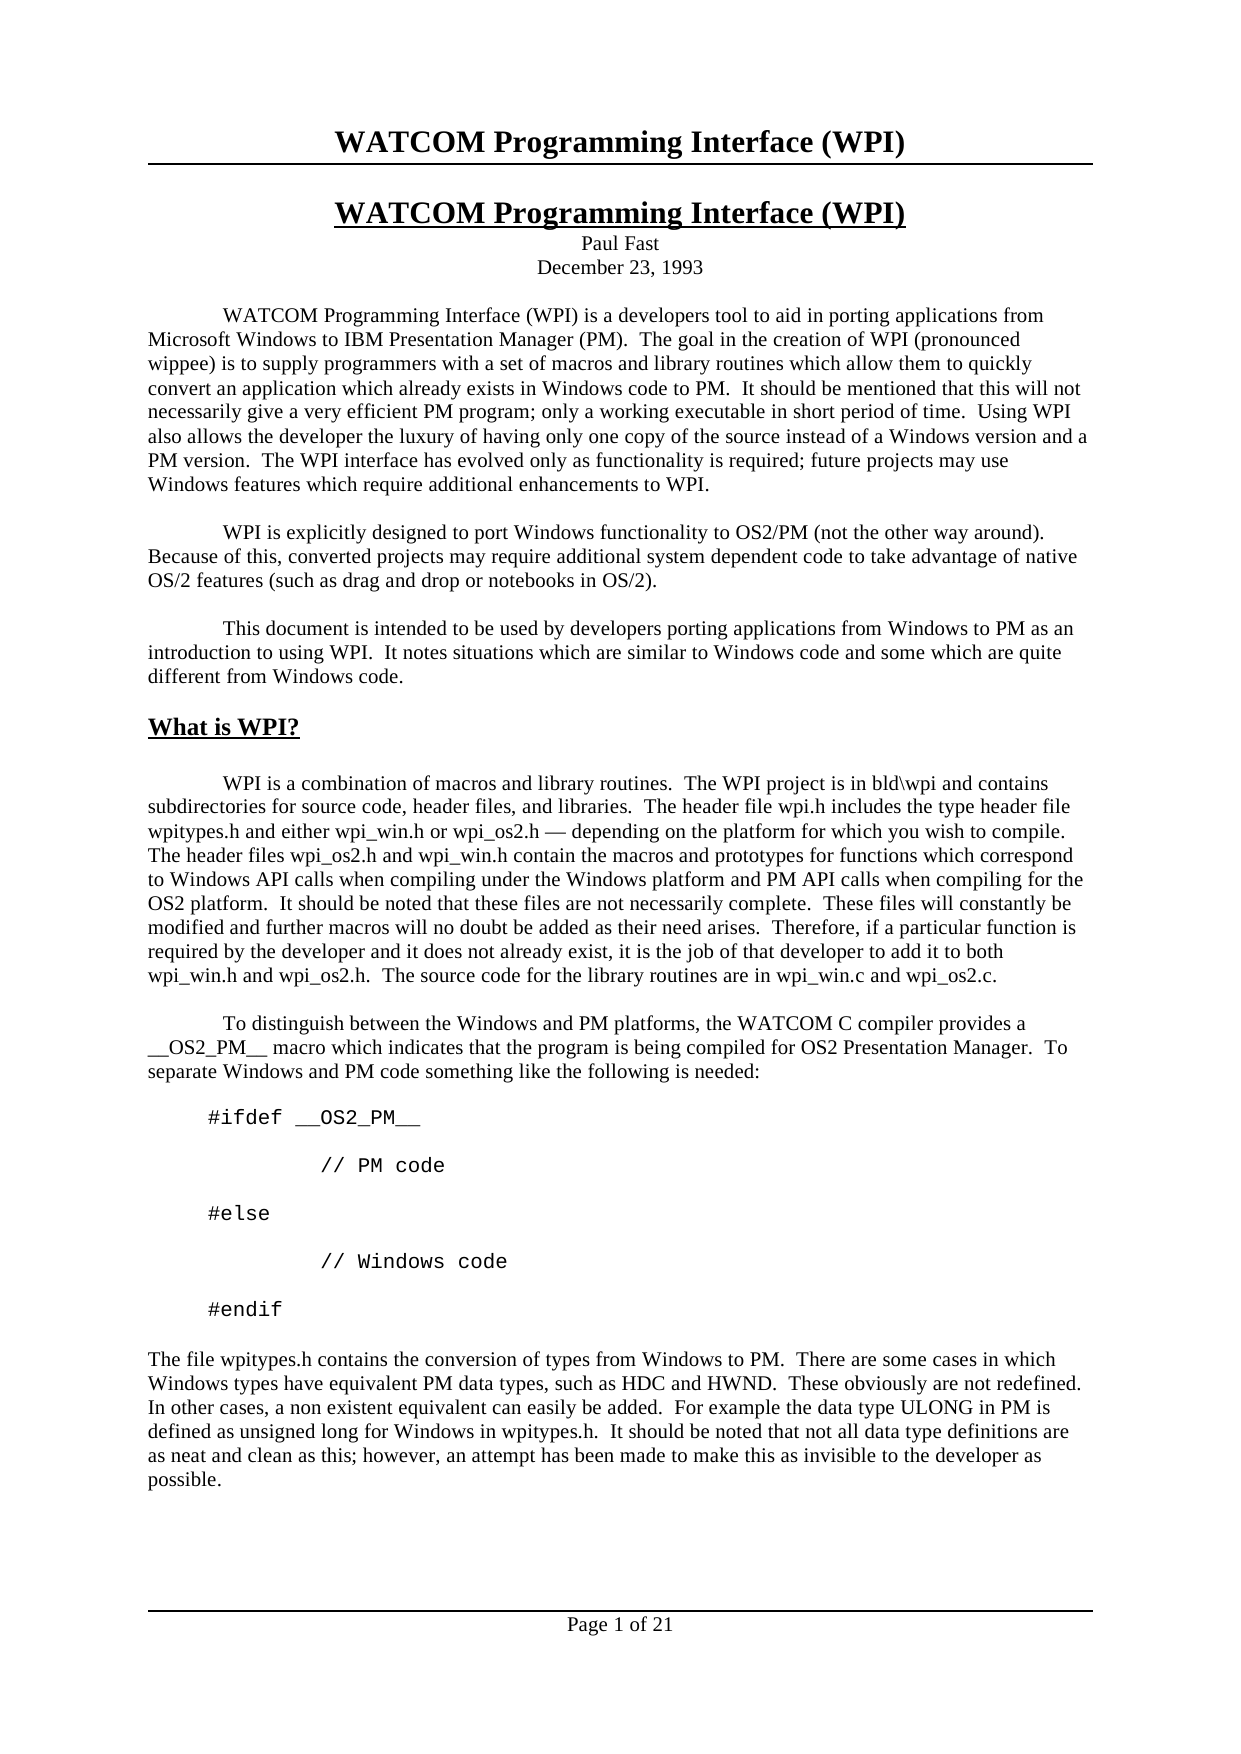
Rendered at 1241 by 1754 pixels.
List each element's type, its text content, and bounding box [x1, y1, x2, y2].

text WPI is explicitly designed to port Windows functionality to OS2/PM (not the other way around). Because of this, converted projects may require additional system dependent code to take advantage of native OS/2 features (such as drag and drop or notebooks in OS/2). [148, 520, 1093, 592]
text #else [208, 1203, 1093, 1227]
text WATCOM Programming Interface (WPI) [148, 194, 1093, 231]
text // PM code [208, 1155, 1093, 1179]
text Paul Fast [148, 231, 1093, 255]
text This document is intended to be used by developers porting applications from Windows to PM as an introduction to using WPI. It notes situations which are similar to Windows code and some which are quite different from Windows code. [148, 616, 1093, 688]
text What is WPI? [148, 712, 1093, 741]
text #endif [208, 1299, 1093, 1323]
text // Windows code [208, 1251, 1093, 1275]
text To distinguish between the Windows and PM platforms, the WATCOM C compiler provides a __OS2_PM__ macro which indicates that the program is being compiled for OS2 Presentation Manager. To separate Windows and PM code something like the following is needed: [148, 1011, 1093, 1083]
text WATCOM Programming Interface (WPI) is a developers tool to aid in porting applications from Microsoft Windows to IBM Presentation Manager (PM). The goal in the creation of WPI (pronounced wippee) is to supply programmers with a set of macros and library routines which allow them to quickly convert an application which already exists in Windows code to PM. It should be mentioned that this will not necessarily give a very efficient PM program; only a working executable in short period of time. Using WPI also allows the developer the luxury of having only one copy of the source instead of a Windows version and a PM version. The WPI interface has evolved only as functionality is required; future projects may use Windows features which require additional enhancements to WPI. [148, 303, 1093, 496]
text WPI is a combination of macros and library routines. The WPI project is in bld\wpi and contains subdirectories for source code, header files, and libraries. The header file wpi.h includes the type header file wpitypes.h and either wpi_win.h or wpi_os2.h — depending on the platform for which you wish to compile. The header files wpi_os2.h and wpi_win.h contain the macros and prototypes for functions which correspond to Windows API calls when compiling under the Windows platform and PM API calls when compiling for the OS2 platform. It should be noted that these files are not necessarily complete. These files will constantly be modified and further macros will no doubt be added as their need arises. Therefore, if a particular function is required by the developer and it does not already exist, it is the job of that developer to add it to both wpi_win.h and wpi_os2.h. The source code for the library routines are in wpi_win.c and wpi_os2.c. [148, 770, 1093, 987]
text #ifdef __OS2_PM__ [208, 1107, 1093, 1131]
text December 23, 1993 [148, 255, 1093, 279]
text The file wpitypes.h contains the conversion of types from Windows to PM. There are some cases in which Windows types have equivalent PM data types, such as HDC and HWND. These obviously are not redefined. In other cases, a non existent equivalent can easily be added. For example the data type ULONG in PM is defined as unsigned long for Windows in wpitypes.h. It should be noted that not all data type definitions are as neat and clean as this; however, an attempt has been made to make this as invisible to the developer as possible. [148, 1347, 1093, 1491]
